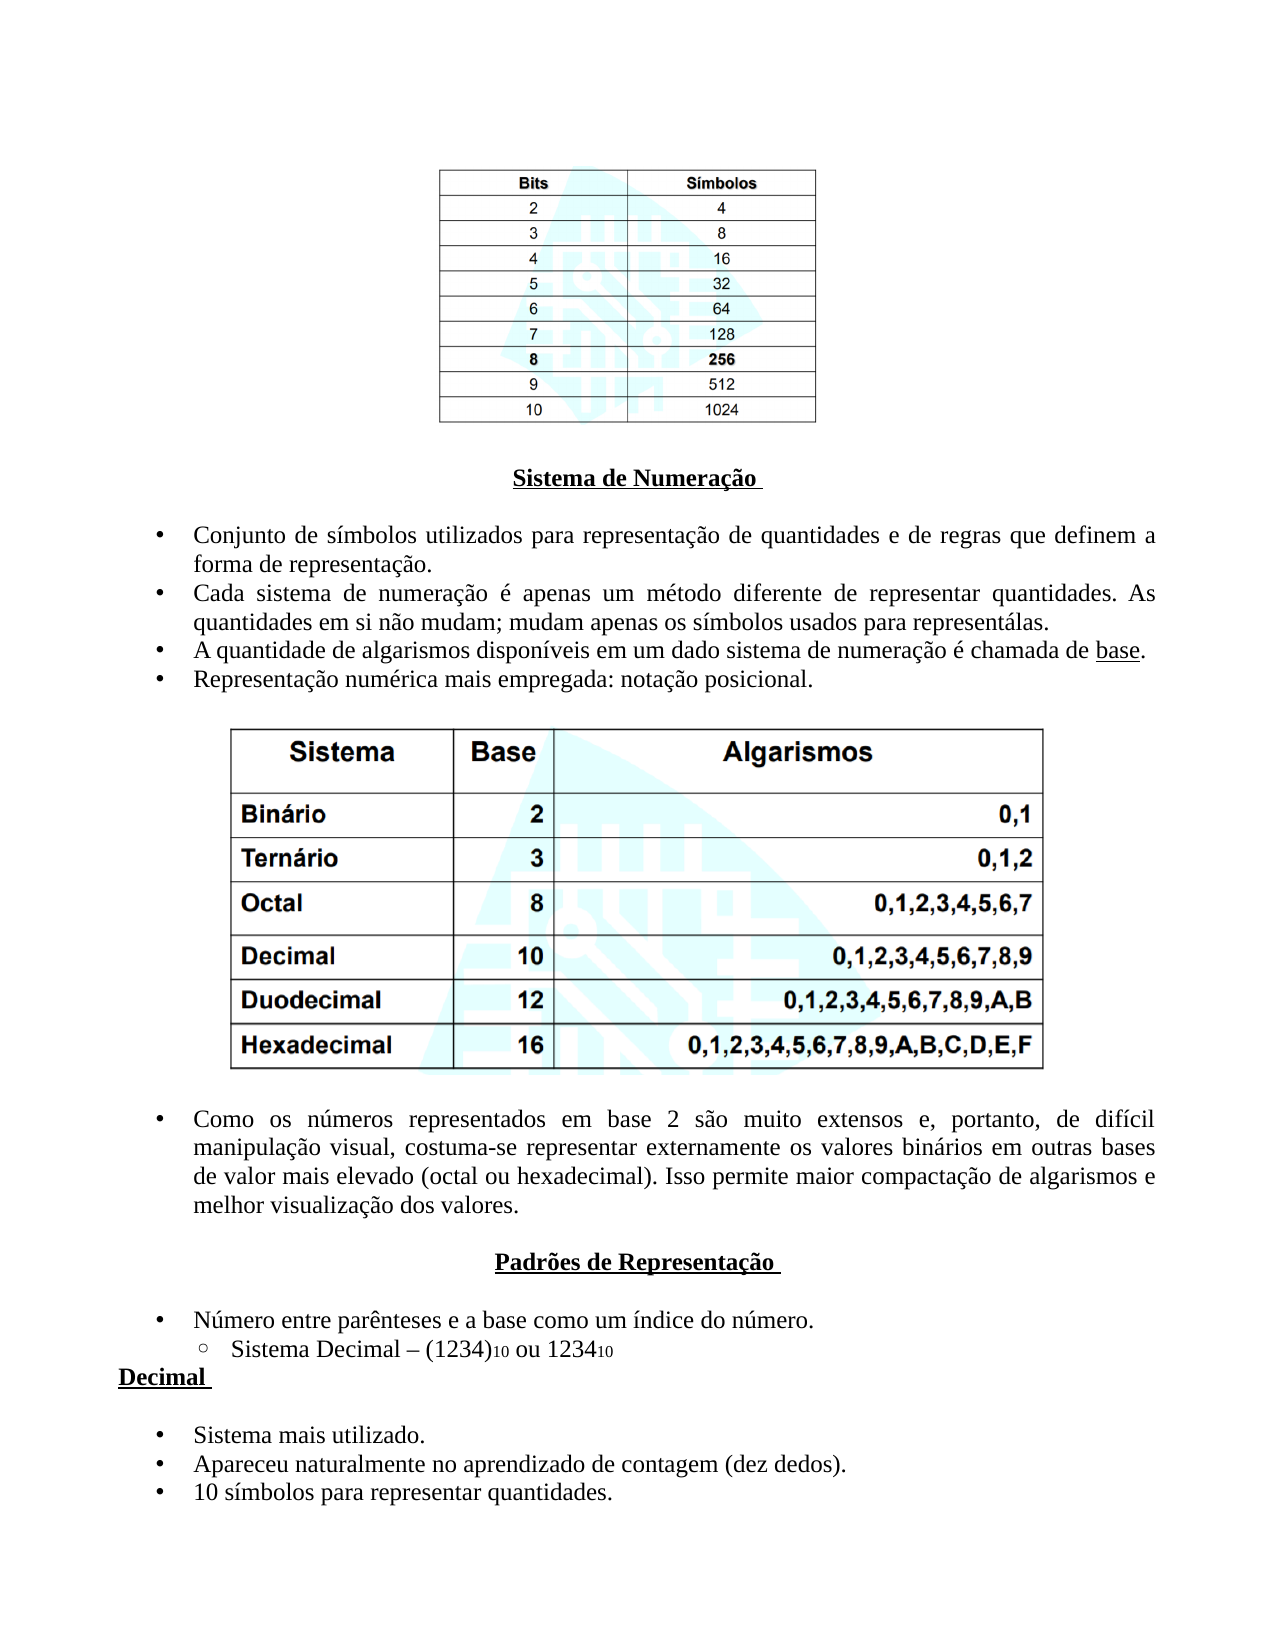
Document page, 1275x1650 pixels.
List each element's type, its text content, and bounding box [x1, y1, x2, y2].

text Decimal [118, 1362, 1157, 1391]
list Cada sistema de numeração é apenas um método diferente de representar quantidades. As quantidades em si não mudam; mudam apenas os símbolos usados para representálas. [156, 578, 1157, 636]
list Conjunto de símbolos utilizados para representação de quantidades e de regras que definem a forma de representação. [156, 521, 1157, 578]
list Como os números representados em base 2 são muito extensos e, portanto, de difícil manipulação visual, costuma-se representar externamente os valores binários em outras bases de valor mais elevado (octal ou hexadecimal). Isso permite maior compactação de algarismos e melhor visualização dos valores. [156, 1104, 1157, 1219]
picture [435, 166, 821, 426]
list Sistema mais utilizado. [156, 1420, 1157, 1449]
list Número entre parênteses e a base como um índice do número. [156, 1305, 1157, 1334]
list 10 símbolos para representar quantidades. [156, 1477, 1157, 1506]
list Representação numérica mais empregada: notação posicional. [156, 664, 1157, 693]
list A quantidade de algarismos disponíveis em um dado sistema de numeração é chamada de base. [156, 636, 1157, 664]
list Sistema Decimal – (1234)10 ou 123410 [193, 1334, 1157, 1362]
text Sistema de Numeração [118, 463, 1157, 492]
picture [222, 721, 1053, 1075]
text Padrões de Representação [118, 1247, 1157, 1276]
list Apareceu naturalmente no aprendizado de contagem (dez dedos). [156, 1449, 1157, 1477]
